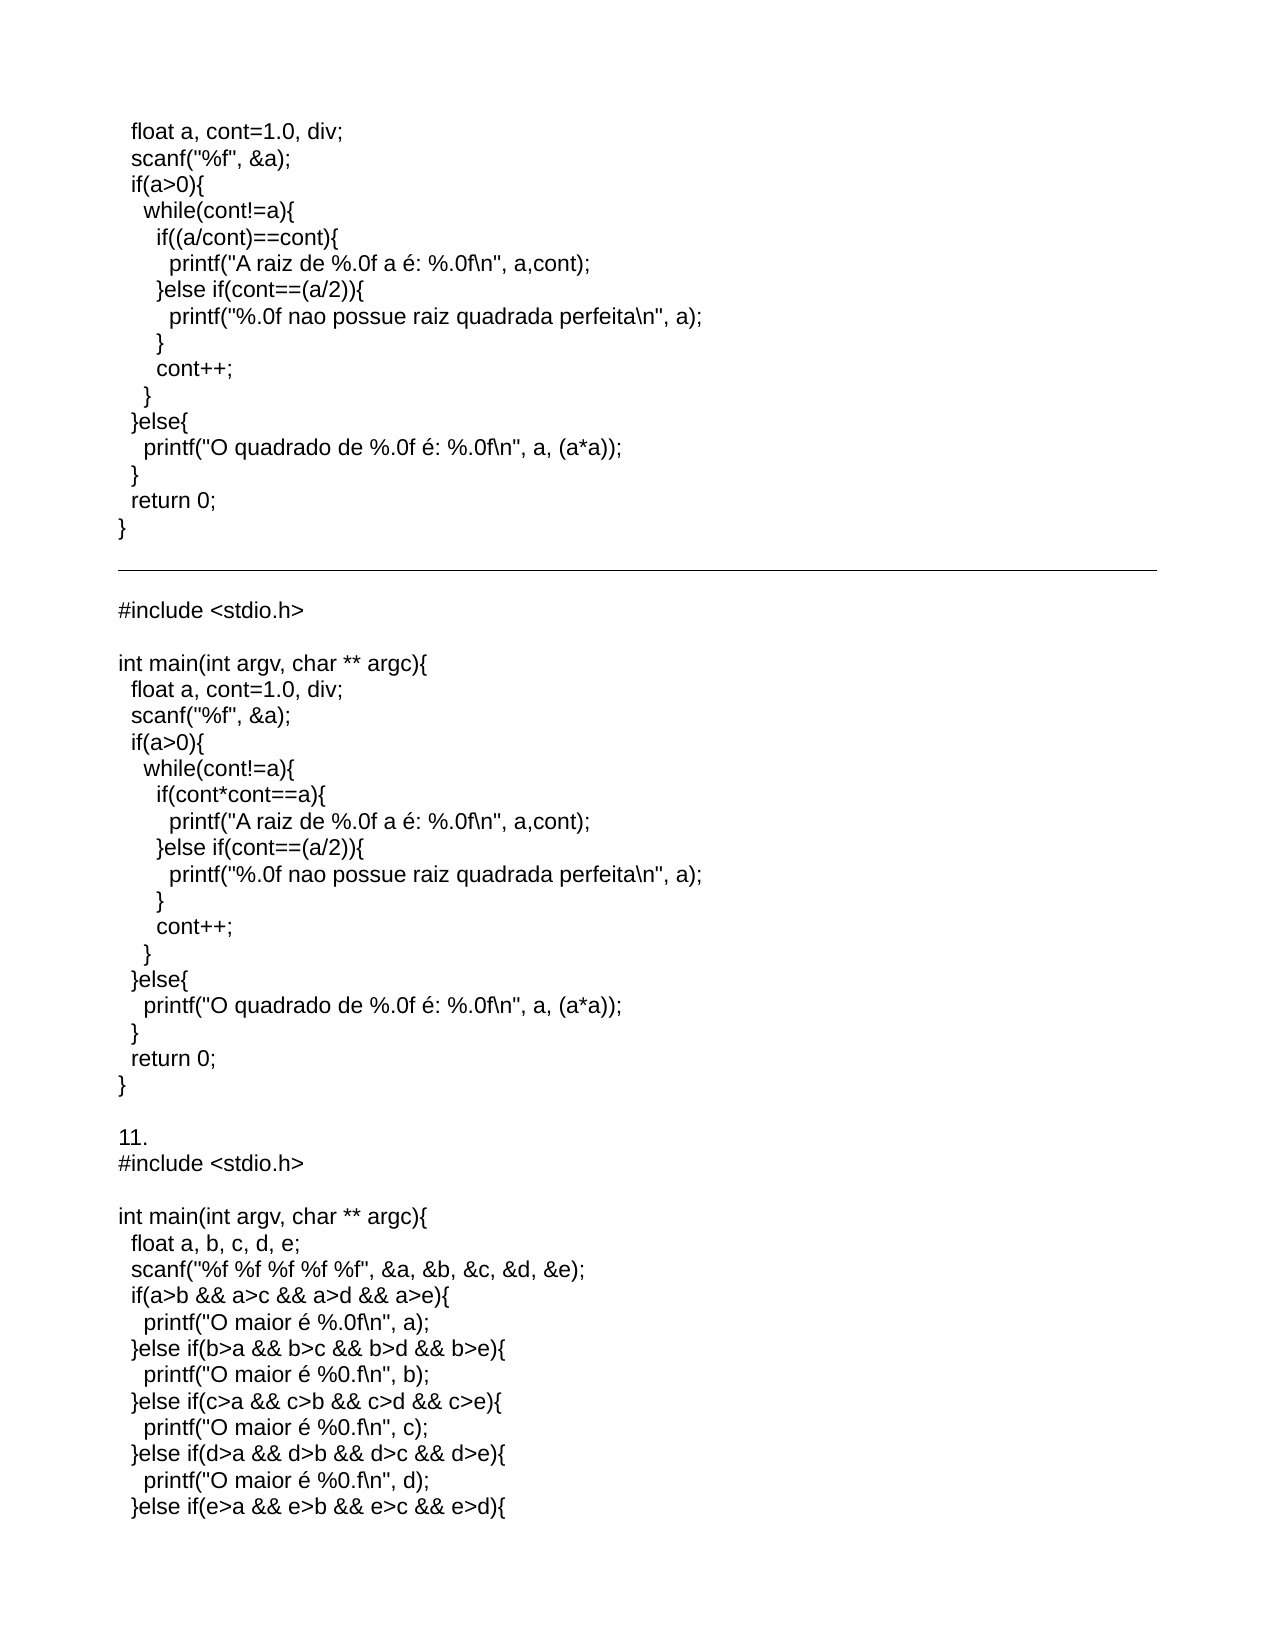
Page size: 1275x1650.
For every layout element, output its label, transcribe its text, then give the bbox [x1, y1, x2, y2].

text } [118, 382, 1157, 408]
text }else if(d>a && d>b && d>c && d>e){ [118, 1440, 1157, 1467]
text }else if(c>a && c>b && c>d && c>e){ [118, 1388, 1157, 1414]
text } [118, 461, 1157, 487]
text printf("%.0f nao possue raiz quadrada perfeita\n", a); [118, 861, 1157, 887]
text printf("O maior é %0.f\n", d); [118, 1467, 1157, 1493]
text #include <stdio.h> [118, 1150, 1157, 1177]
text while(cont!=a){ [118, 197, 1157, 223]
text }else{ [118, 408, 1157, 434]
text float a, b, c, d, e; [118, 1229, 1157, 1256]
text printf("A raiz de %.0f a é: %.0f\n", a,cont); [118, 808, 1157, 834]
text cont++; [118, 913, 1157, 939]
text return 0; [118, 487, 1157, 513]
text printf("O maior é %.0f\n", a); [118, 1308, 1157, 1335]
text if(a>0){ [118, 729, 1157, 755]
text if(a>0){ [118, 171, 1157, 197]
text } [118, 1071, 1157, 1098]
text float a, cont=1.0, div; [118, 676, 1157, 702]
text scanf("%f", &a); [118, 702, 1157, 729]
text printf("O maior é %0.f\n", c); [118, 1414, 1157, 1440]
text printf("A raiz de %.0f a é: %.0f\n", a,cont); [118, 250, 1157, 276]
text return 0; [118, 1045, 1157, 1071]
text }else if(cont==(a/2)){ [118, 834, 1157, 861]
text scanf("%f", &a); [118, 144, 1157, 171]
text if((a/cont)==cont){ [118, 223, 1157, 250]
text printf("%.0f nao possue raiz quadrada perfeita\n", a); [118, 303, 1157, 329]
text } [118, 939, 1157, 966]
text int main(int argv, char ** argc){ [118, 1203, 1157, 1229]
text printf("O quadrado de %.0f é: %.0f\n", a, (a*a)); [118, 434, 1157, 461]
text }else if(cont==(a/2)){ [118, 276, 1157, 303]
text }else if(e>a && e>b && e>c && e>d){ [118, 1493, 1157, 1519]
text 11. [118, 1124, 1157, 1150]
text if(cont*cont==a){ [118, 781, 1157, 808]
text if(a>b && a>c && a>d && a>e){ [118, 1282, 1157, 1308]
text scanf("%f %f %f %f %f", &a, &b, &c, &d, &e); [118, 1256, 1157, 1282]
text } [118, 887, 1157, 913]
text while(cont!=a){ [118, 755, 1157, 781]
text printf("O maior é %0.f\n", b); [118, 1361, 1157, 1388]
text } [118, 1019, 1157, 1045]
text cont++; [118, 355, 1157, 382]
text printf("O quadrado de %.0f é: %.0f\n", a, (a*a)); [118, 992, 1157, 1019]
text }else if(b>a && b>c && b>d && b>e){ [118, 1335, 1157, 1361]
text #include <stdio.h> [118, 597, 1157, 623]
text }else{ [118, 966, 1157, 992]
text } [118, 513, 1157, 540]
text } [118, 329, 1157, 355]
text float a, cont=1.0, div; [118, 118, 1157, 144]
text int main(int argv, char ** argc){ [118, 650, 1157, 676]
